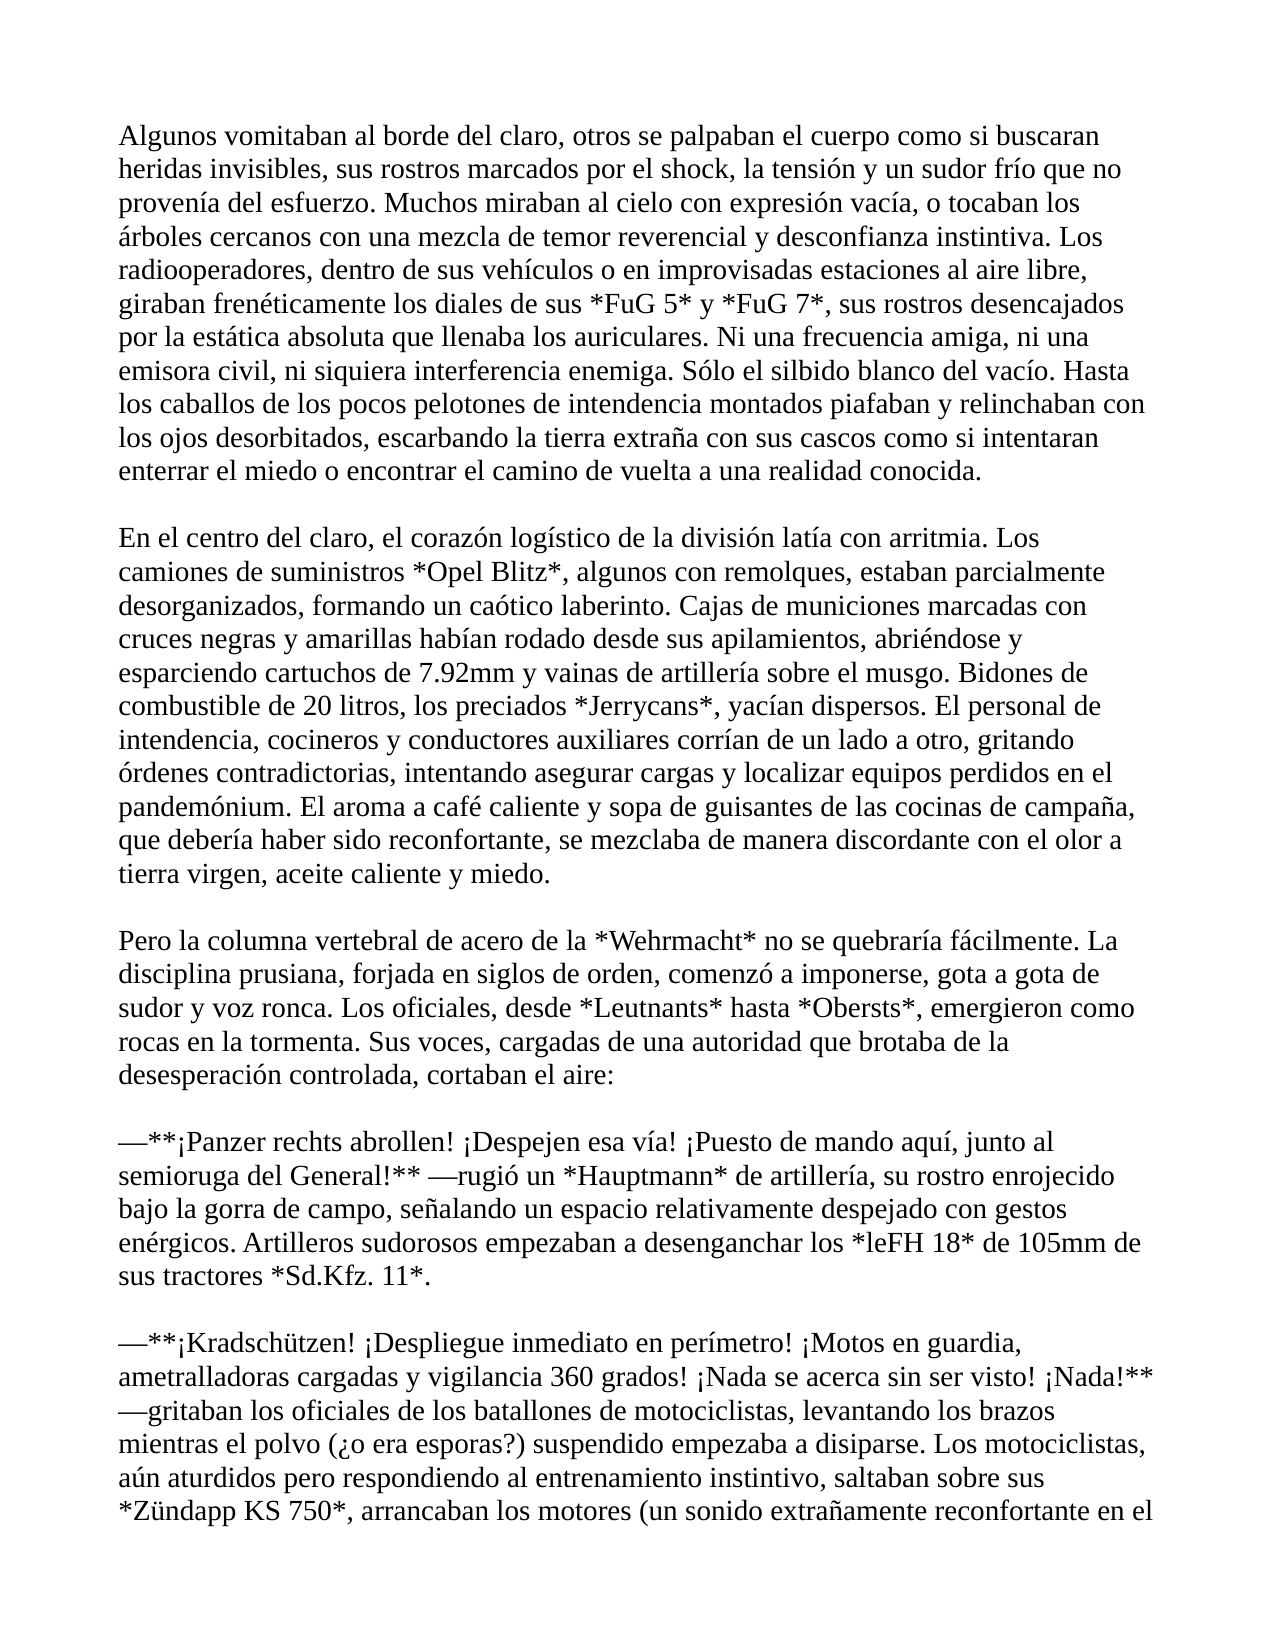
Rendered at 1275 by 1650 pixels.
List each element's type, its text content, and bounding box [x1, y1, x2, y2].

text —**¡Kradschützen! ¡Despliegue inmediato en perímetro! ¡Motos en guardia, ametralladoras cargadas y vigilancia 360 grados! ¡Nada se acerca sin ser visto! ¡Nada!** —gritaban los oficiales de los batallones de motociclistas, levantando los brazos mientras el polvo (¿o era esporas?) suspendido empezaba a disiparse. Los motociclistas, aún aturdidos pero respondiendo al entrenamiento instintivo, saltaban sobre sus *Zündapp KS 750*, arrancaban los motores (un sonido extrañamente reconfortante en el [118, 1326, 1157, 1527]
text Pero la columna vertebral de acero de la *Wehrmacht* no se quebraría fácilmente. La disciplina prusiana, forjada en siglos de orden, comenzó a imponerse, gota a gota de sudor y voz ronca. Los oficiales, desde *Leutnants* hasta *Obersts*, emergieron como rocas en la tormenta. Sus voces, cargadas de una autoridad que brotaba de la desesperación controlada, cortaban el aire: [118, 923, 1157, 1091]
text —**¡Panzer rechts abrollen! ¡Despejen esa vía! ¡Puesto de mando aquí, junto al semioruga del General!** —rugió un *Hauptmann* de artillería, su rostro enrojecido bajo la gorra de campo, señalando un espacio relativamente despejado con gestos enérgicos. Artilleros sudorosos empezaban a desenganchar los *leFH 18* de 105mm de sus tractores *Sd.Kfz. 11*. [118, 1124, 1157, 1292]
text En el centro del claro, el corazón logístico de la división latía con arritmia. Los camiones de suministros *Opel Blitz*, algunos con remolques, estaban parcialmente desorganizados, formando un caótico laberinto. Cajas de municiones marcadas con cruces negras y amarillas habían rodado desde sus apilamientos, abriéndose y esparciendo cartuchos de 7.92mm y vainas de artillería sobre el musgo. Bidones de combustible de 20 litros, los preciados *Jerrycans*, yacían dispersos. El personal de intendencia, cocineros y conductores auxiliares corrían de un lado a otro, gritando órdenes contradictorias, intentando asegurar cargas y localizar equipos perdidos en el pandemónium. El aroma a café caliente y sopa de guisantes de las cocinas de campaña, que debería haber sido reconfortante, se mezclaba de manera discordante con el olor a tierra virgen, aceite caliente y miedo. [118, 521, 1157, 889]
text Algunos vomitaban al borde del claro, otros se palpaban el cuerpo como si buscaran heridas invisibles, sus rostros marcados por el shock, la tensión y un sudor frío que no provenía del esfuerzo. Muchos miraban al cielo con expresión vacía, o tocaban los árboles cercanos con una mezcla de temor reverencial y desconfianza instintiva. Los radiooperadores, dentro de sus vehículos o en improvisadas estaciones al aire libre, giraban frenéticamente los diales de sus *FuG 5* y *FuG 7*, sus rostros desencajados por la estática absoluta que llenaba los auriculares. Ni una frecuencia amiga, ni una emisora civil, ni siquiera interferencia enemiga. Sólo el silbido blanco del vacío. Hasta los caballos de los pocos pelotones de intendencia montados piafaban y relinchaban con los ojos desorbitados, escarbando la tierra extraña con sus cascos como si intentaran enterrar el miedo o encontrar el camino de vuelta a una realidad conocida. [118, 118, 1157, 487]
